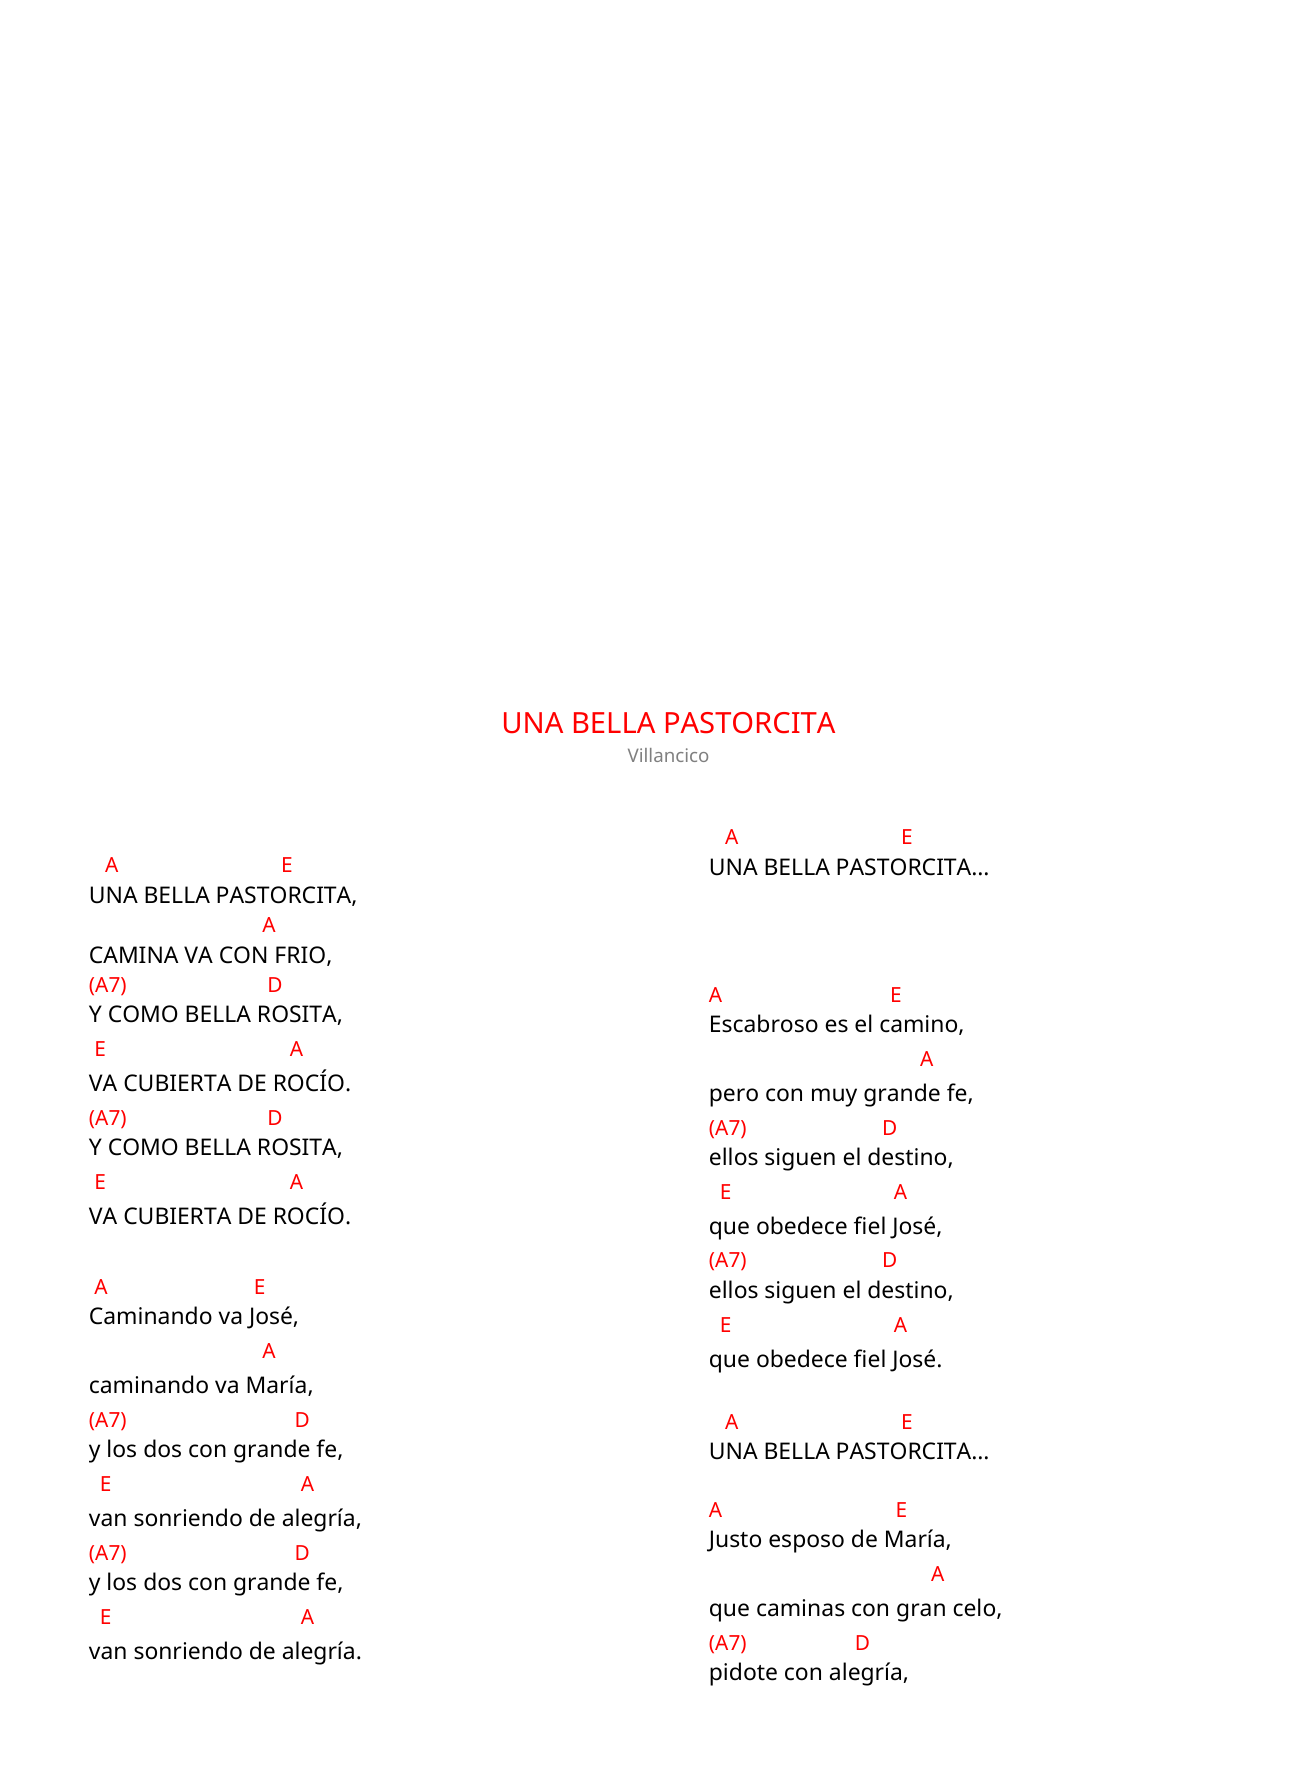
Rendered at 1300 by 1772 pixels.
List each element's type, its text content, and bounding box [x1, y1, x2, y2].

text que caminas con gran celo, [709, 1592, 1240, 1623]
text Villancico [112, 742, 1224, 767]
text y los dos con grande fe, [89, 1433, 620, 1464]
text van sonriendo de alegría, [89, 1502, 620, 1533]
text y los dos con grande fe, [89, 1566, 620, 1597]
text Y COMO BELLA ROSITA, [89, 1131, 620, 1163]
text UNA BELLA PASTORCITA… [709, 1435, 1240, 1467]
text que obedece fiel José. [709, 1342, 1240, 1374]
text A E [709, 1495, 1240, 1523]
text A E [89, 1272, 620, 1300]
text A E [709, 1407, 1240, 1435]
text (A7) D [709, 1246, 1240, 1274]
text van sonriendo de alegría. [89, 1634, 620, 1666]
text E A [709, 1310, 1240, 1338]
text Caminando va José, [89, 1300, 620, 1331]
text VA CUBIERTA DE ROCÍO. [89, 1067, 620, 1098]
text A E [709, 980, 1240, 1008]
text E A [709, 1177, 1240, 1205]
text Y COMO BELLA ROSITA, [89, 998, 620, 1030]
text E A [89, 1602, 620, 1630]
text A [709, 1559, 1240, 1588]
text A [89, 910, 620, 939]
text (A7) D [89, 970, 620, 998]
text Justo esposo de María, [709, 1523, 1240, 1555]
text (A7) D [89, 1538, 620, 1566]
text UNA BELLA PASTORCITA, [89, 879, 620, 910]
text que obedece fiel José, [709, 1209, 1240, 1241]
text (A7) D [89, 1405, 620, 1433]
text ellos siguen el destino, [709, 1274, 1240, 1305]
text E A [89, 1034, 620, 1063]
text caminando va María, [89, 1369, 620, 1400]
text ellos siguen el destino, [709, 1141, 1240, 1172]
text E A [89, 1469, 620, 1497]
text Escabroso es el camino, [709, 1008, 1240, 1039]
text A E [709, 822, 1240, 851]
text UNA BELLA PASTORCITA… [709, 851, 1240, 882]
text CAMINA VA CON FRIO, [89, 939, 620, 970]
text A E [89, 851, 620, 879]
text A [89, 1336, 620, 1364]
text E A [89, 1167, 620, 1196]
text (A7) D [709, 1628, 1240, 1656]
text pidote con alegría, [709, 1656, 1240, 1688]
text (A7) D [709, 1113, 1240, 1141]
text VA CUBIERTA DE ROCÍO. [89, 1200, 620, 1231]
text (A7) D [89, 1103, 620, 1131]
text UNA BELLA PASTORCITA [112, 702, 1224, 742]
text pero con muy grande fe, [709, 1077, 1240, 1108]
text A [709, 1044, 1240, 1072]
